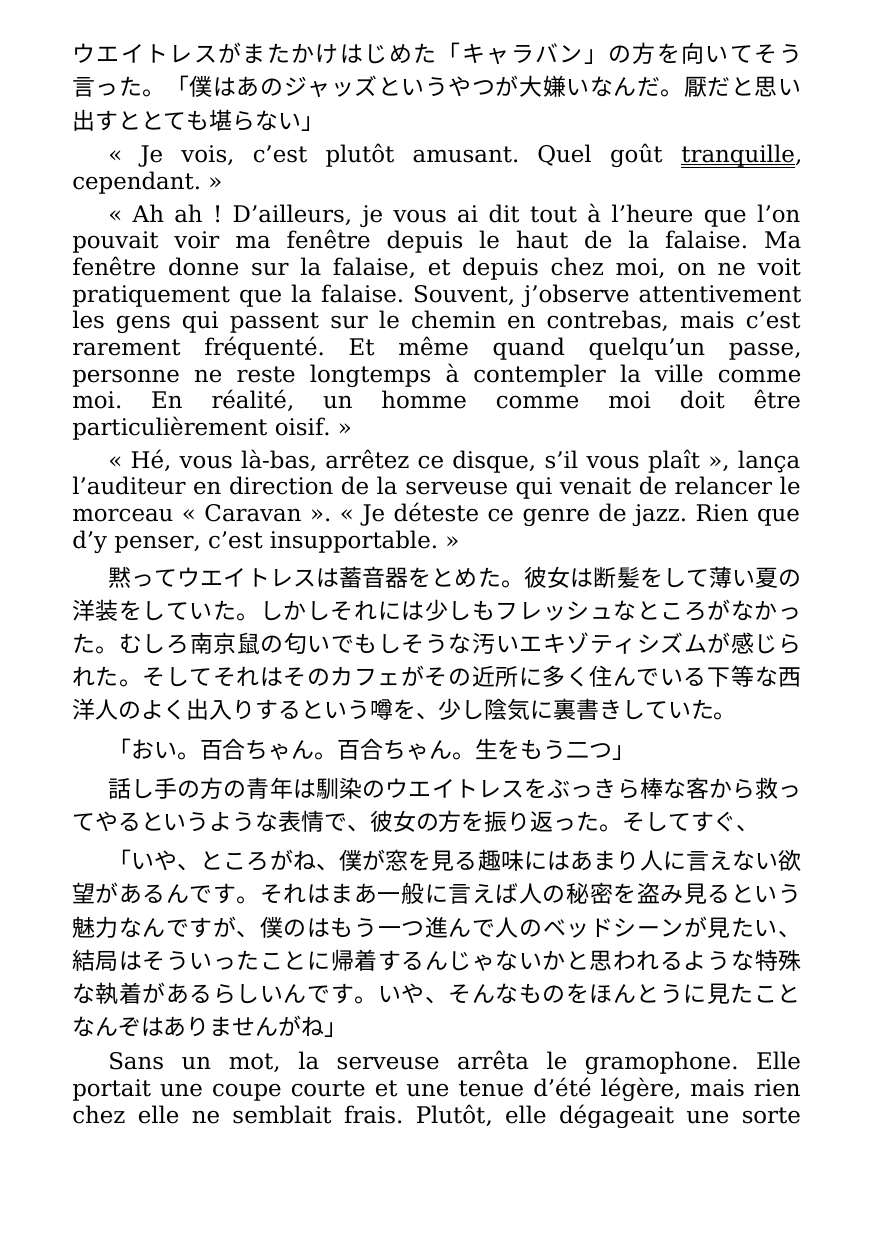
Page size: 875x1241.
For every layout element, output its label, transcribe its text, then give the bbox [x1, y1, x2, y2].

text « Ah ah ! D’ailleurs, je vous ai dit tout à l’heure que l’on pouvait voir ma fenêtre depuis le haut de la falaise. Ma fenêtre donne sur la falaise, et depuis chez moi, on ne voit pratiquement que la falaise. Souvent, j’observe attentivement les gens qui passent sur le chemin en contrebas, mais c’est rarement fréquenté. Et même quand quelqu’un passe, personne ne reste longtemps à contempler la ville comme moi. En réalité, un homme comme moi doit être particulièrement oisif. » [72, 201, 802, 441]
text 「いや、ところがね、僕が窓を見る趣味にはあまり人に言えない欲望があるんです。それはまあ一般に言えば人の秘密を盗み見るという魅力なんですが、僕のはもう一つ進んで人のベッドシーンが見たい、結局はそういったことに帰着するんじゃないかと思われるような特殊な執着があるらしいんです。いや、そんなものをほんとうに見たことなんぞはありませんがね」 [72, 843, 802, 1042]
text ウエイトレスがまたかけはじめた「キャラバン」の方を向いてそう言った。「僕はあのジャッズというやつが大嫌いなんだ。厭だと思い出すととても堪らない」 [72, 36, 802, 136]
text Sans un mot, la serveuse arrêta le gramophone. Elle portait une coupe courte et une tenue d’été légère, mais rien chez elle ne semblait frais. Plutôt, elle dégageait une sorte [72, 1048, 802, 1128]
text 「おい。百合ちゃん。百合ちゃん。生をもう二つ」 [72, 732, 802, 765]
text « Hé, vous là-bas, arrêtez ce disque, s’il vous plaît », lança l’auditeur en direction de la serveuse qui venait de relancer le morceau « Caravan ». « Je déteste ce genre de jazz. Rien que d’y penser, c’est insupportable. » [72, 447, 802, 553]
text « Je vois, c’est plutôt amusant. Quel goût tranquille, cependant. » [72, 142, 802, 195]
text 黙ってウエイトレスは蓄音器をとめた。彼女は断髪をして薄い夏の洋装をしていた。しかしそれには少しもフレッシュなところがなかった。むしろ南京鼠の匂いでもしそうな汚いエキゾティシズムが感じられた。そしてそれはそのカフェがその近所に多く住んでいる下等な西洋人のよく出入りするという噂を、少し陰気に裏書きしていた。 [72, 559, 802, 726]
text 話し手の方の青年は馴染のウエイトレスをぶっきら棒な客から救ってやるというような表情で、彼女の方を振り返った。そしてすぐ、 [72, 771, 802, 837]
